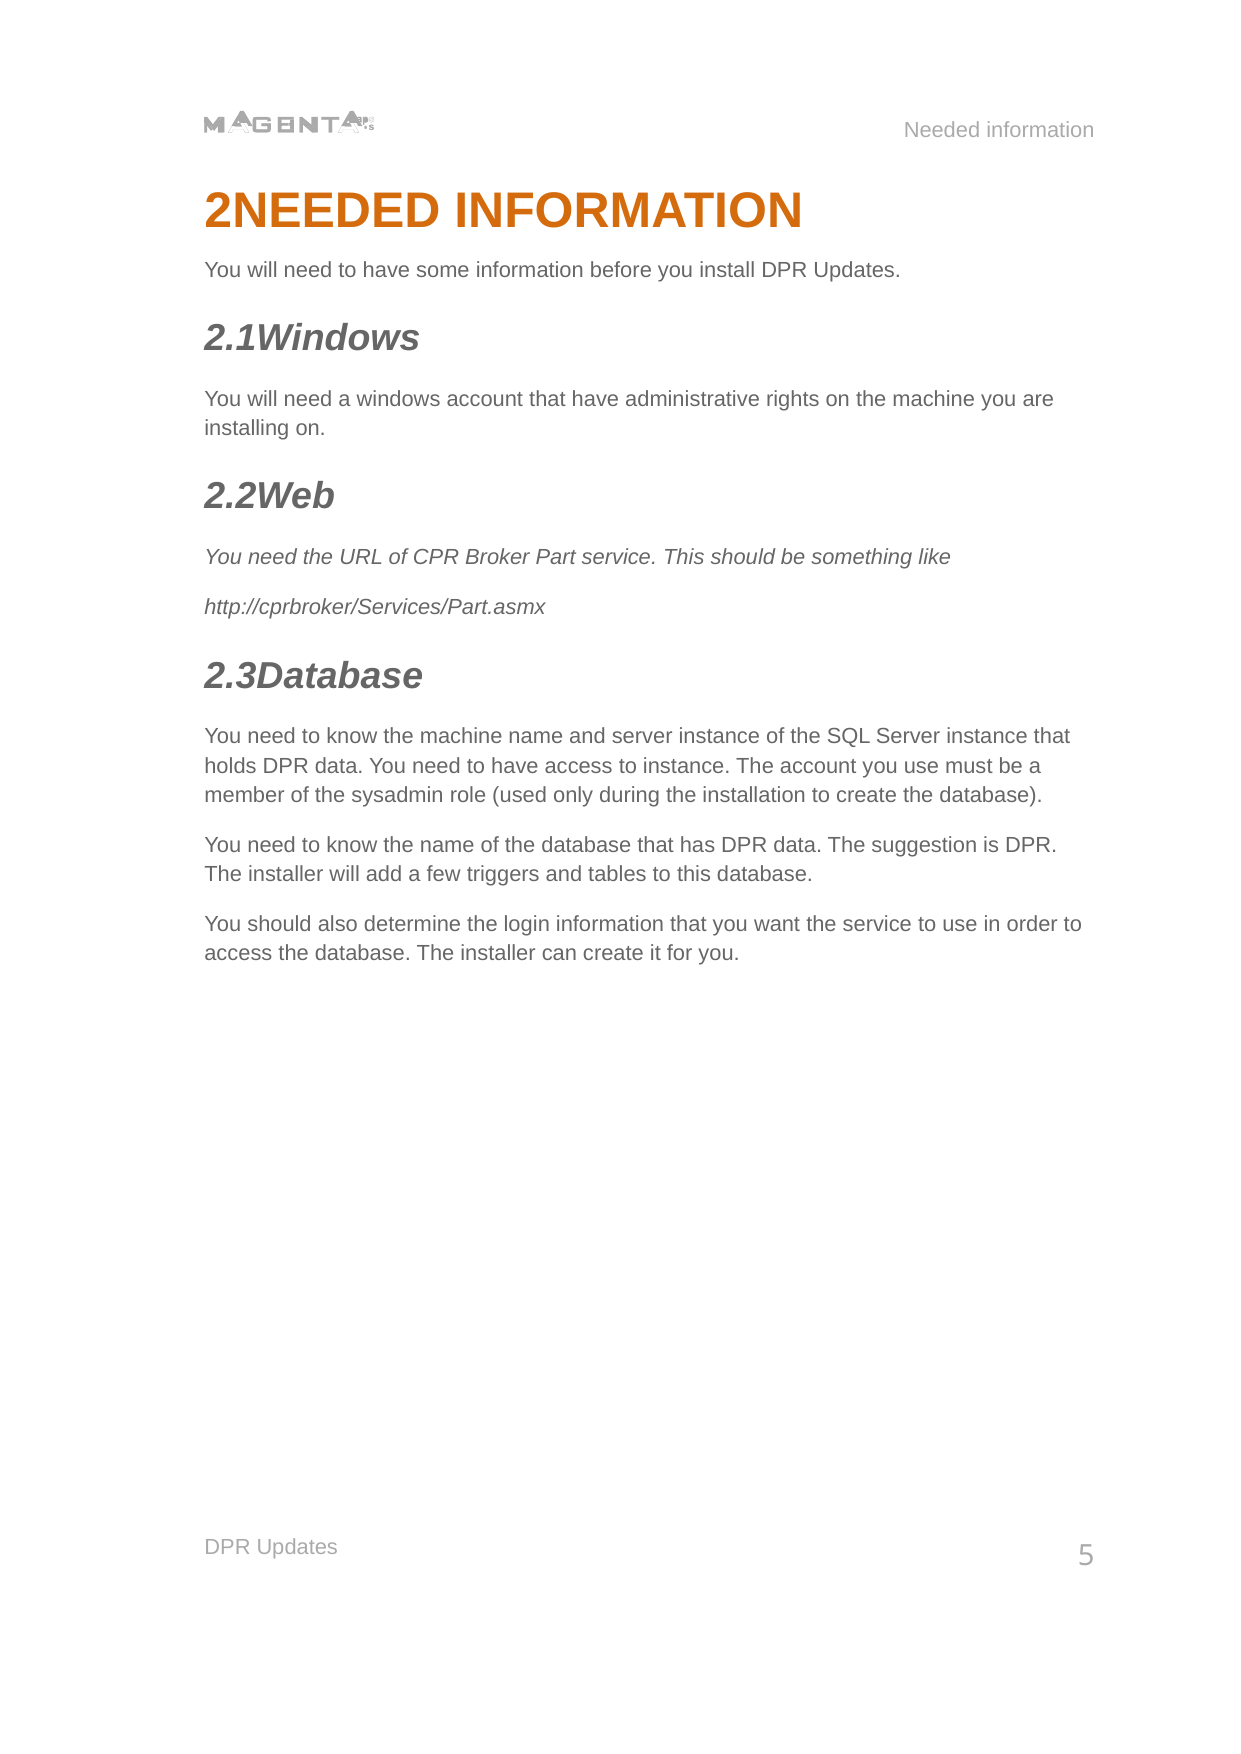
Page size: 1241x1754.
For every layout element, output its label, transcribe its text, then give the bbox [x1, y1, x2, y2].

subtitle Needed information [204, 181, 1094, 239]
subtitle Windows [204, 304, 1094, 362]
subtitle Database [204, 641, 1094, 700]
text You need to know the machine name and server instance of the SQL Server instance that holds DPR data. You need to have access to instance. The account you use must be a member of the sysadmin role (used only during the installation to create the database). [204, 721, 1094, 808]
text You will need a windows account that have administrative rights on the machine you are installing on. [204, 383, 1094, 441]
text You need to know the name of the database that has DPR data. The suggestion is DPR. The installer will add a few triggers and tables to this database. [204, 829, 1094, 887]
text You need the URL of CPR Broker Part service. This should be something like [204, 541, 1094, 571]
text http://cprbroker/Services/Part.asmx [204, 591, 1094, 621]
subtitle Web [204, 462, 1094, 521]
text You should also determine the login information that you want the service to use in order to access the database. The installer can create it for you. [204, 908, 1094, 966]
text You will need to have some information before you install DPR Updates. [204, 254, 1094, 283]
